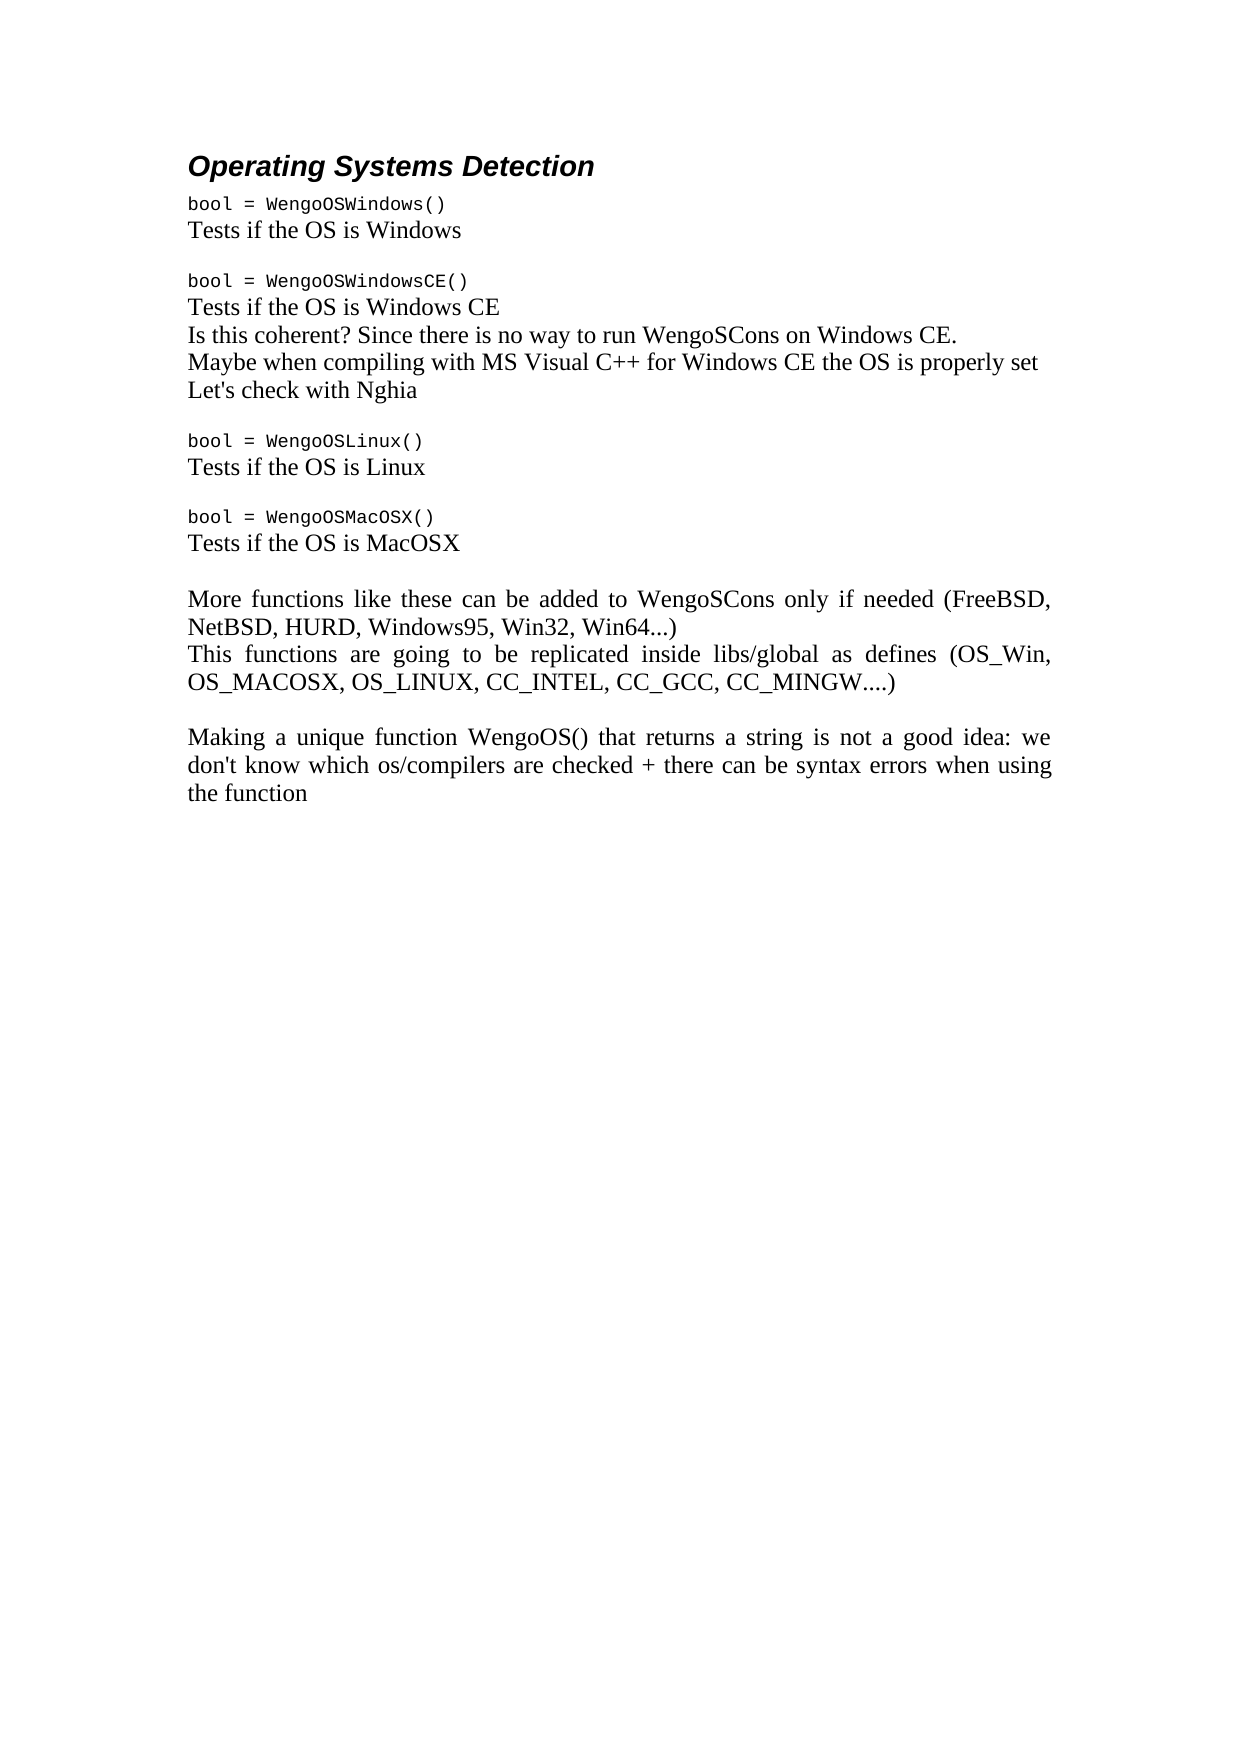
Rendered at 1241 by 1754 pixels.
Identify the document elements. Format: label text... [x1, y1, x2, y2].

text Is this coherent? Since there is no way to run WengoSCons on Windows CE. [187, 321, 1053, 348]
text More functions like these can be added to WengoSCons only if needed (FreeBSD, NetBSD, HURD, Windows95, Win32, Win64...) [187, 585, 1053, 640]
text Maybe when compiling with MS Visual C++ for Windows CE the OS is properly set [187, 348, 1053, 376]
text bool = WengoOSMacOSX() [187, 508, 1053, 529]
text bool = WengoOSLinux() [187, 432, 1053, 453]
text Making a unique function WengoOS() that returns a string is not a good idea: we don't know which os/compilers are checked + there can be syntax errors when using the function [187, 723, 1053, 807]
text bool = WengoOSWindows() [187, 195, 1053, 216]
text Let's check with Nghia [187, 376, 1053, 404]
text This functions are going to be replicated inside libs/global as defines (OS_Win, OS_MACOSX, OS_LINUX, CC_INTEL, CC_GCC, CC_MINGW....) [187, 640, 1053, 696]
text Tests if the OS is MacOSX [187, 529, 1053, 557]
subtitle Operating Systems Detection [187, 150, 1053, 183]
text Tests if the OS is Windows [187, 216, 1053, 244]
text bool = WengoOSWindowsCE() [187, 272, 1053, 293]
text Tests if the OS is Windows CE [187, 293, 1053, 321]
text Tests if the OS is Linux [187, 453, 1053, 481]
